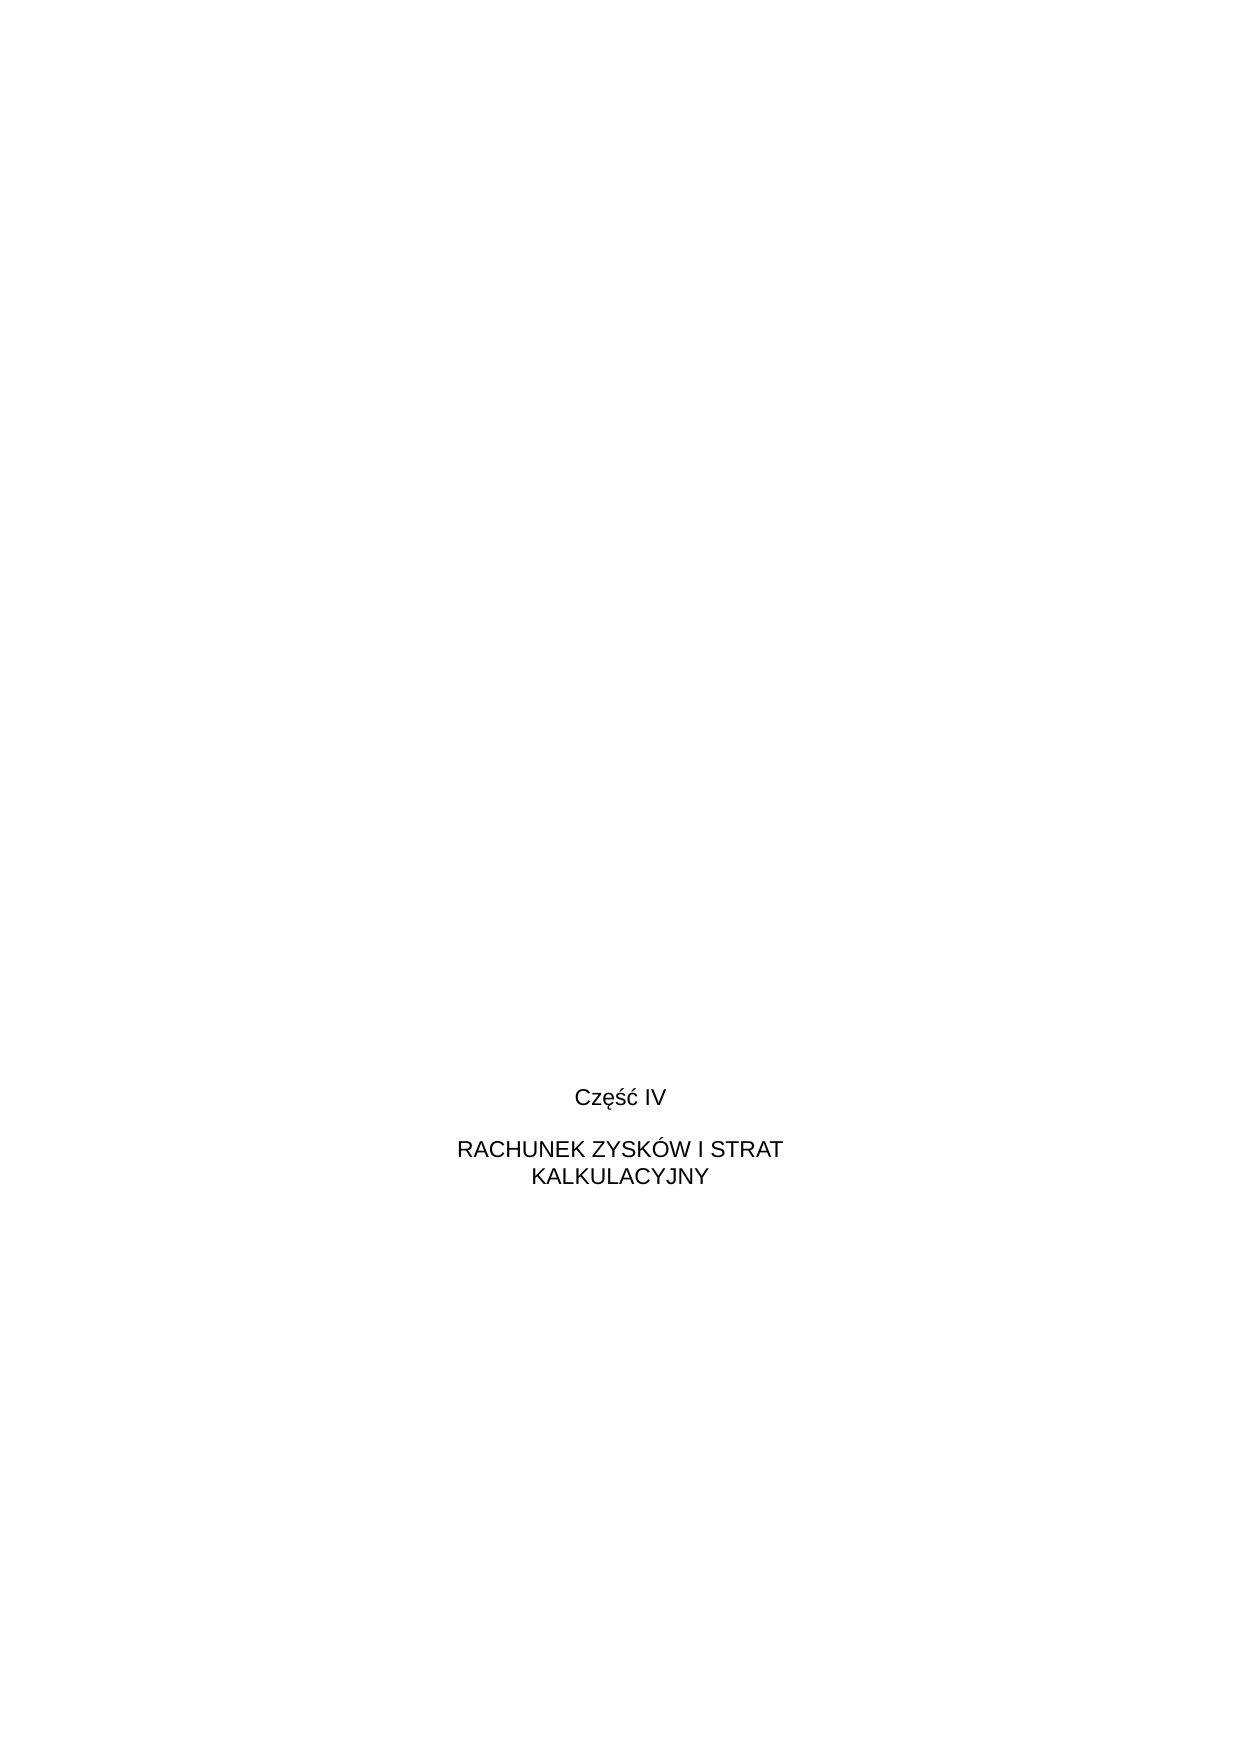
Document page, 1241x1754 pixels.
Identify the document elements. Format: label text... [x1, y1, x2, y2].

text RACHUNEK ZYSKÓW I STRAT [118, 1136, 1122, 1163]
text KALKULACYJNY [118, 1163, 1122, 1189]
text Część IV [118, 1084, 1122, 1110]
